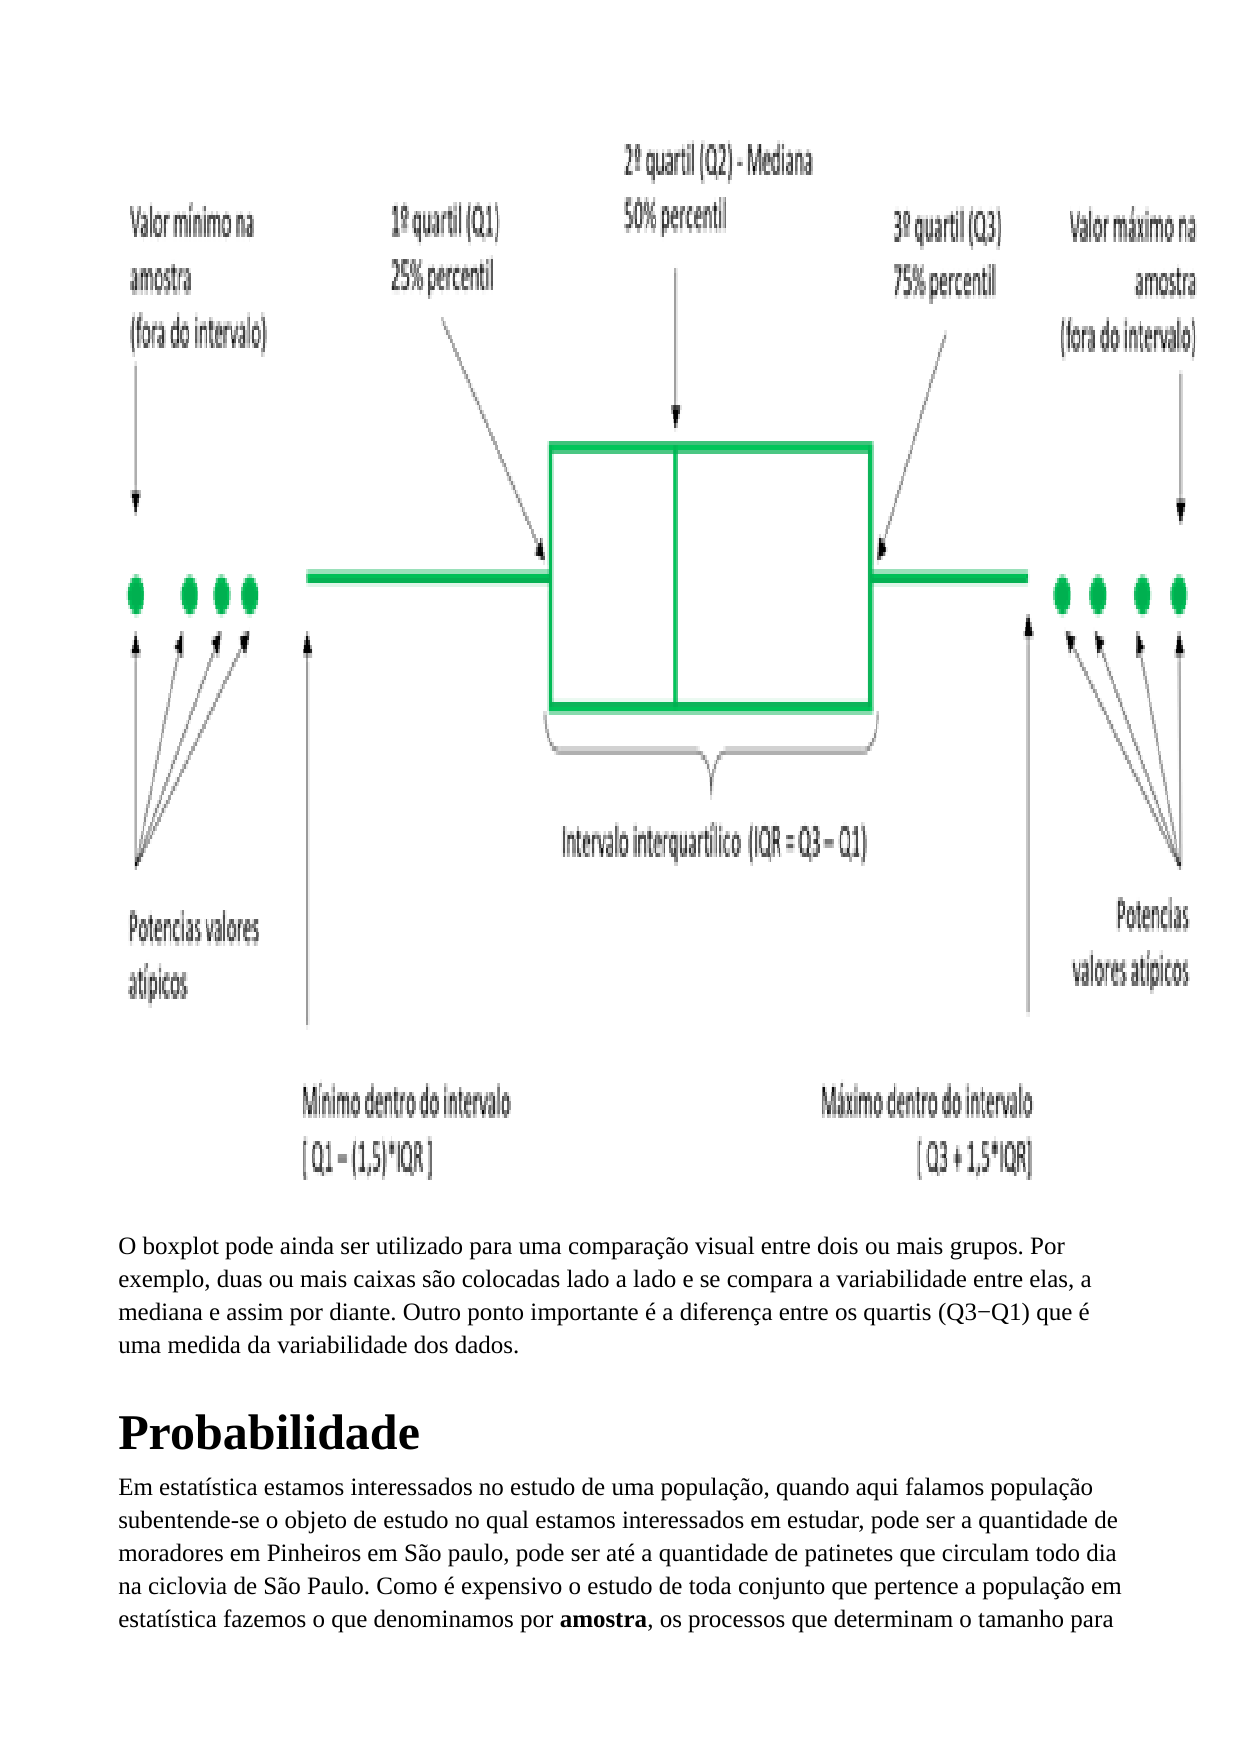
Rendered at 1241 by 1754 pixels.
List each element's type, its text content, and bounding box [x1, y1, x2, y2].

text O boxplot pode ainda ser utilizado para uma comparação visual entre dois ou mais grupos. Por exemplo, duas ou mais caixas são colocadas lado a lado e se compara a variabilidade entre elas, a mediana e assim por diante. Outro ponto importante é a diferença entre os quartis (Q3−Q1) que é uma medida da variabilidade dos dados. [118, 1231, 1122, 1358]
subtitle Probabilidade [118, 1402, 1122, 1460]
text Em estatística estamos interessados no estudo de uma população, quando aqui falamos população subentende-se o objeto de estudo no qual estamos interessados em estudar, pode ser a quantidade de moradores em Pinheiros em São paulo, pode ser até a quantidade de patinetes que circulam todo dia na ciclovia de São Paulo. Como é expensivo o estudo de toda conjunto que pertence a população em estatística fazemos o que denominamos por amostra, os processos que determinam o tamanho para [118, 1472, 1122, 1633]
picture [118, 118, 1212, 1212]
